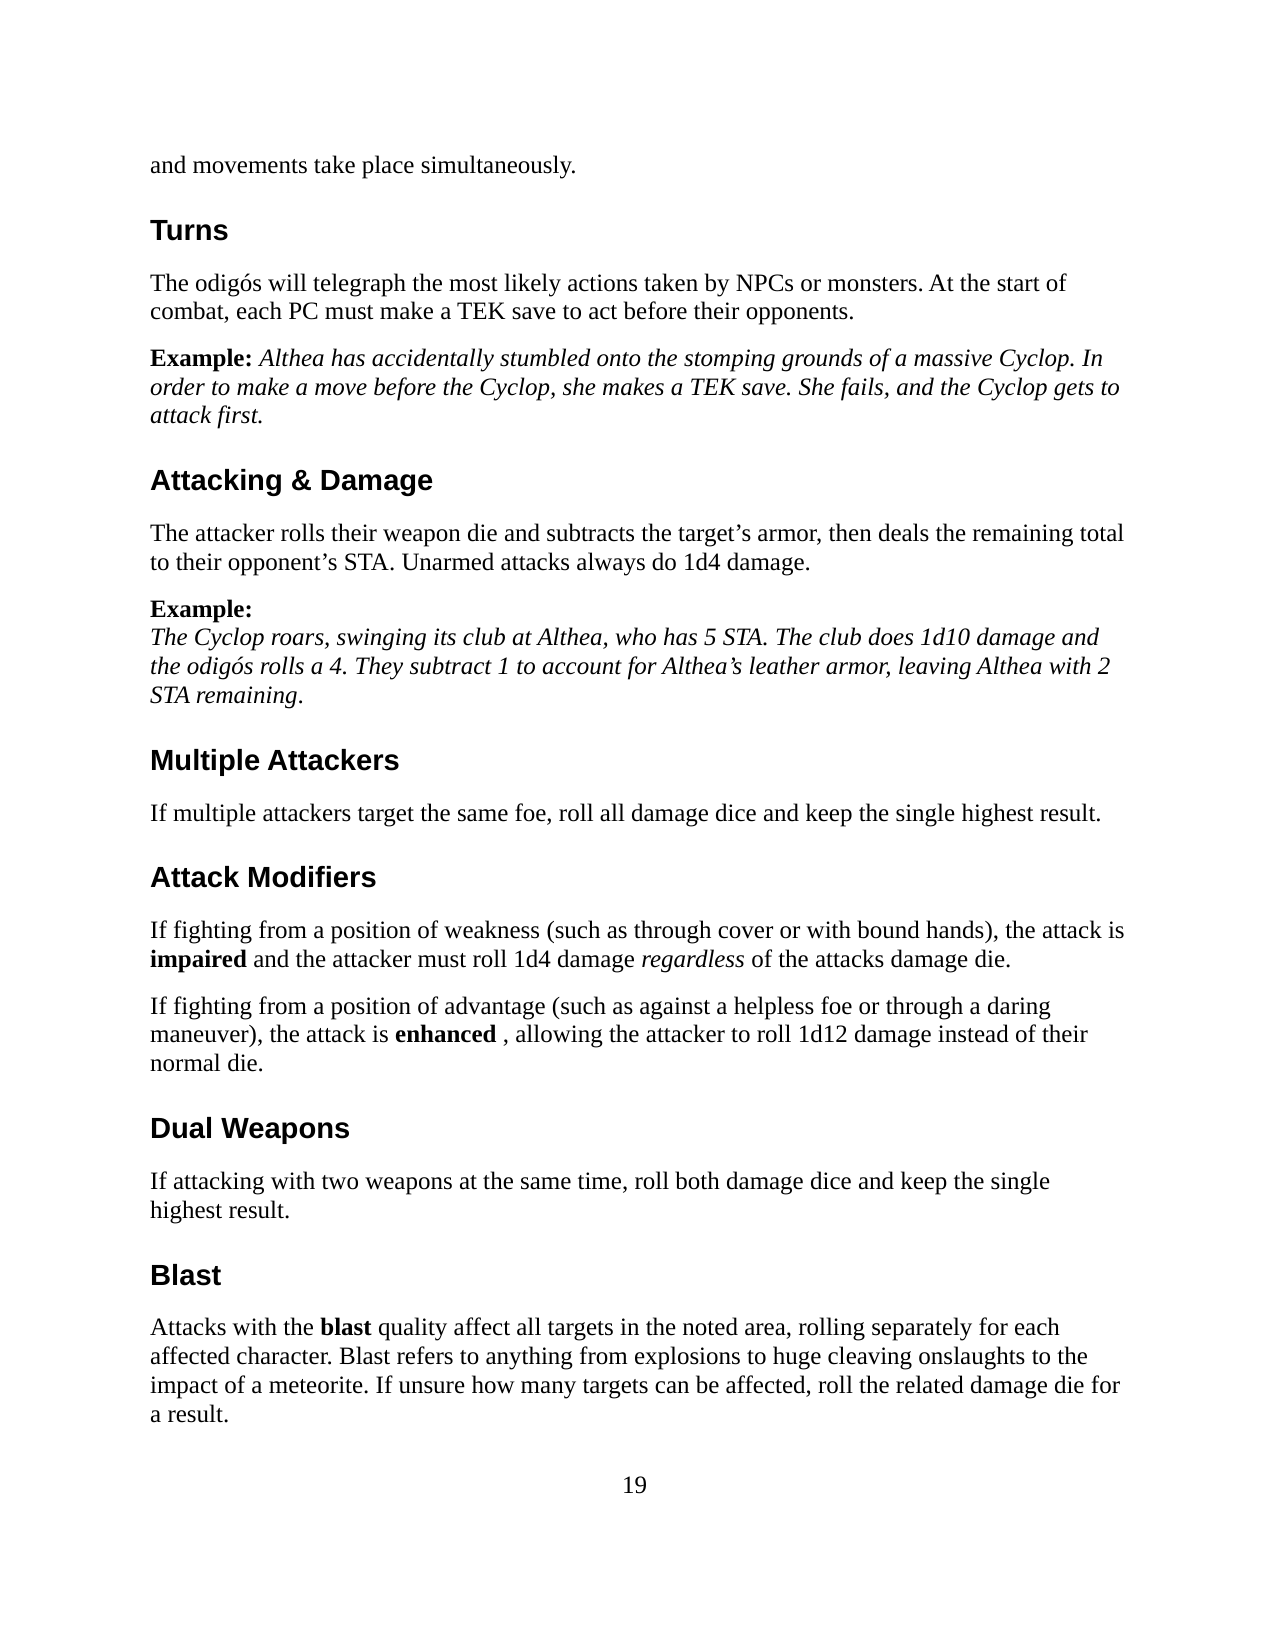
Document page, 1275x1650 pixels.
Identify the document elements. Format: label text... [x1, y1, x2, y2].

subtitle Attack Modifiers [150, 860, 1125, 894]
text Example: The Cyclop roars, swinging its club at Althea, who has 5 STA. The club does 1d10 damage and the odigós rolls a 4. They subtract 1 to account for Althea’s leather armor, leaving Althea with 2 STA remaining. [150, 594, 1125, 709]
subtitle Blast [150, 1257, 1125, 1291]
text If fighting from a position of advantage (such as against a helpless foe or through a daring maneuver), the attack is enhanced , allowing the attacker to roll 1d12 damage instead of their normal die. [150, 991, 1125, 1077]
subtitle Multiple Attackers [150, 743, 1125, 776]
subtitle Attacking & Damage [150, 463, 1125, 497]
text The attacker rolls their weapon die and subtracts the target’s armor, then deals the remaining total to their opponent’s STA. Unarmed attacks always do 1d4 damage. [150, 518, 1125, 576]
text If fighting from a position of weakness (such as through cover or with bound hands), the attack is impaired and the attacker must roll 1d4 damage regardless of the attacks damage die. [150, 915, 1125, 973]
text If multiple attackers target the same foe, roll all damage dice and keep the single highest result. [150, 798, 1125, 826]
subtitle Dual Weapons [150, 1111, 1125, 1144]
text Attacks with the blast quality affect all targets in the noted area, rolling separately for each affected character. Blast refers to anything from explosions to huge cleaving onslaughts to the impact of a meteorite. If unsure how many targets can be affected, roll the related damage die for a result. [150, 1312, 1125, 1427]
subtitle Turns [150, 213, 1125, 246]
text If attacking with two weapons at the same time, roll both damage dice and keep the single highest result. [150, 1166, 1125, 1223]
text Example: Althea has accidentally stumbled onto the stomping grounds of a massive Cyclop. In order to make a move before the Cyclop, she makes a TEK save. She fails, and the Cyclop gets to attack first. [150, 343, 1125, 429]
text The odigós will telegraph the most likely actions taken by NPCs or monsters. At the start of combat, each PC must make a TEK save to act before their opponents. [150, 268, 1125, 325]
text and movements take place simultaneously. [150, 150, 1125, 179]
